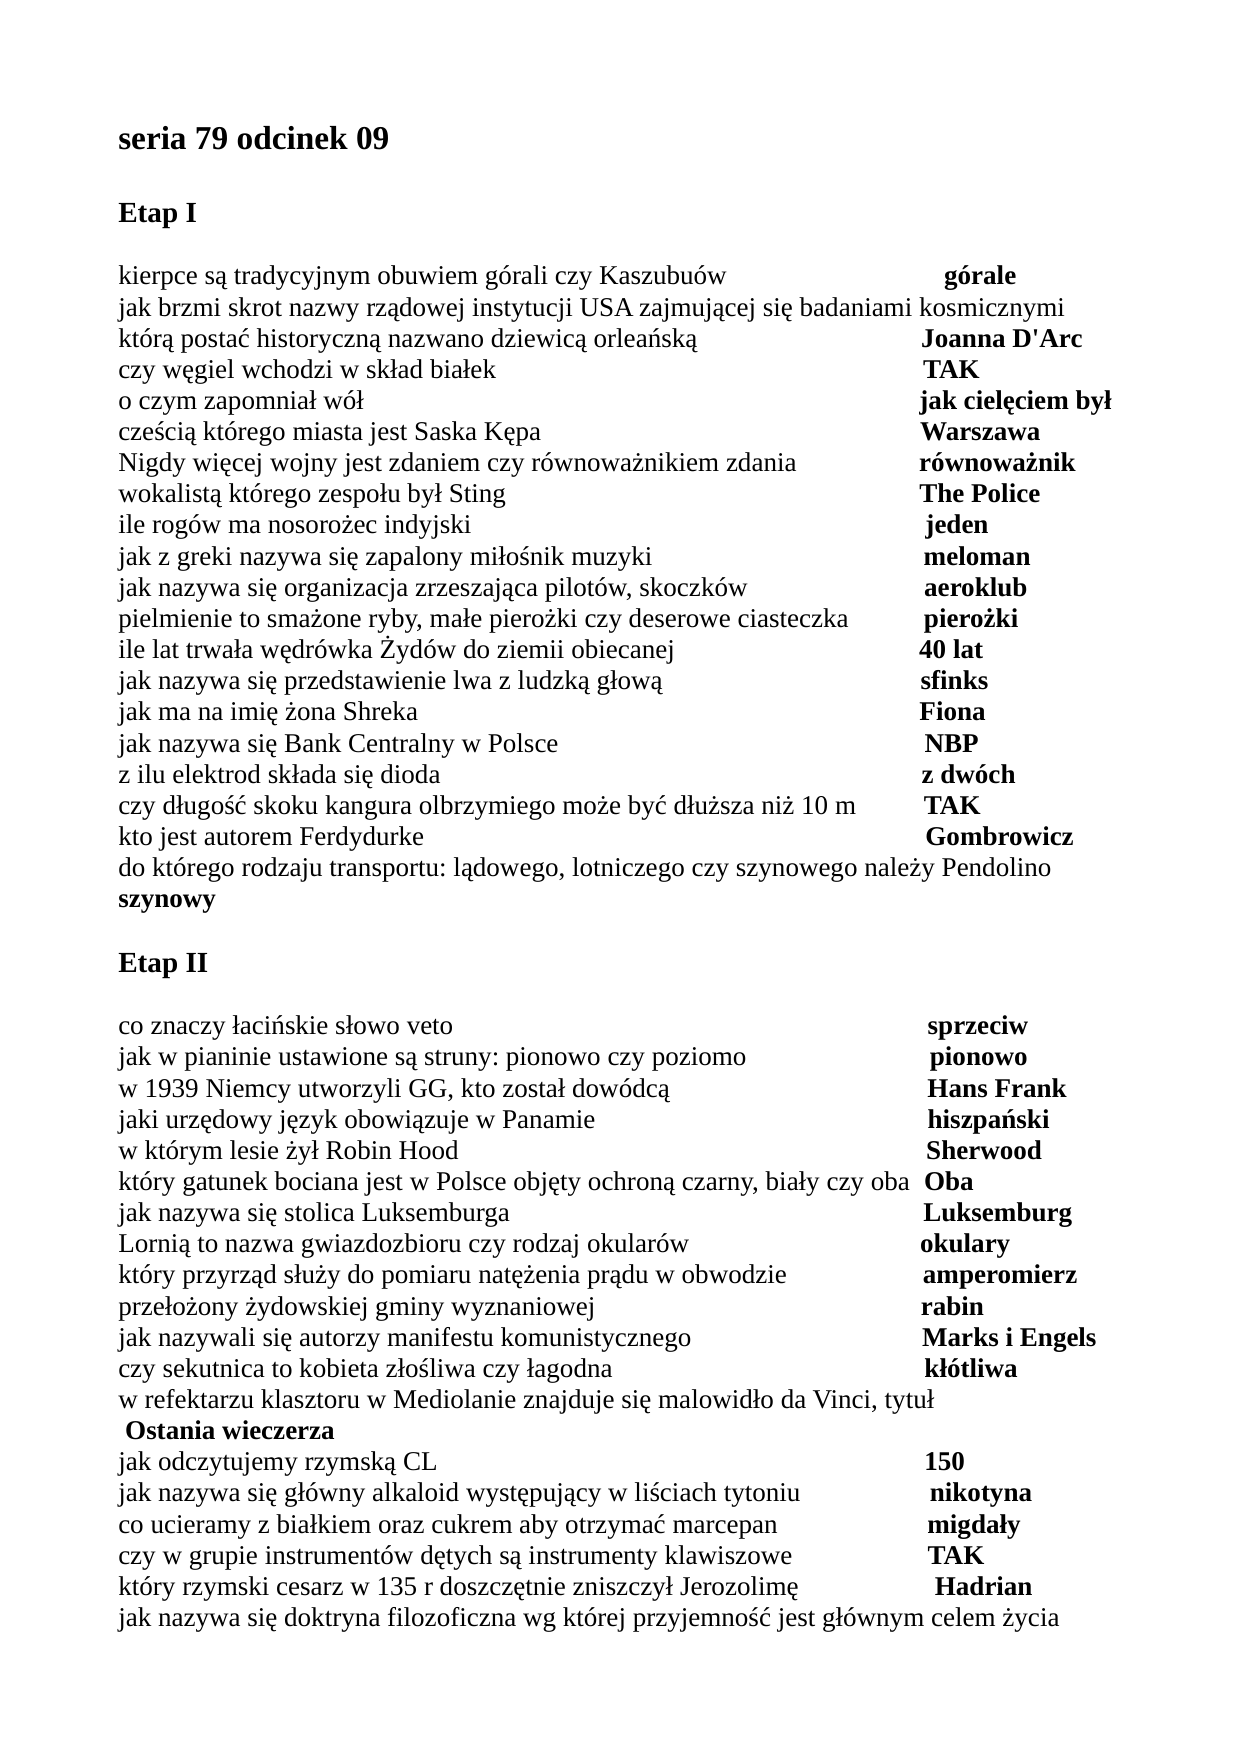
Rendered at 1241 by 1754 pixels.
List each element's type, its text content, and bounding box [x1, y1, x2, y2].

text ile lat trwała wędrówka Żydów do ziemii obiecanej 40 lat [118, 633, 1122, 664]
text pielmienie to smażone ryby, małe pierożki czy deserowe ciasteczka pierożki [118, 602, 1122, 633]
text Nigdy więcej wojny jest zdaniem czy równoważnikiem zdania równoważnik [118, 446, 1122, 477]
text jak brzmi skrot nazwy rządowej instytucji USA zajmującej się badaniami kosmicznymi [118, 291, 1122, 322]
text wokalistą którego zespołu był Sting The Police [118, 477, 1122, 509]
text jaki urzędowy język obowiązuje w Panamie hiszpański [118, 1103, 1122, 1134]
text jak z greki nazywa się zapalony miłośnik muzyki meloman [118, 540, 1122, 571]
text w którym lesie żył Robin Hood Sherwood [118, 1134, 1122, 1165]
text przełożony żydowskiej gminy wyznaniowej rabin [118, 1290, 1122, 1321]
text w 1939 Niemcy utworzyli GG, kto został dowódcą Hans Frank [118, 1072, 1122, 1103]
text jak odczytujemy rzymską CL 150 [118, 1445, 1122, 1477]
text seria 79 odcinek 09 [118, 118, 1122, 156]
text z ilu elektrod składa się dioda z dwóch [118, 758, 1122, 789]
text w refektarzu klasztoru w Mediolanie znajduje się malowidło da Vinci, tytuł [118, 1383, 1122, 1414]
text jak w pianinie ustawione są struny: pionowo czy poziomo pionowo [118, 1041, 1122, 1072]
text czy węgiel wchodzi w skład białek TAK [118, 353, 1122, 384]
text jak nazywa się przedstawienie lwa z ludzką głową sfinks [118, 664, 1122, 696]
text jak nazywa się główny alkaloid występujący w liściach tytoniu nikotyna [118, 1477, 1122, 1508]
text który gatunek bociana jest w Polsce objęty ochroną czarny, biały czy oba Oba [118, 1165, 1122, 1196]
text jak nazywa się stolica Luksemburga Luksemburg [118, 1196, 1122, 1227]
text co ucieramy z białkiem oraz cukrem aby otrzymać marcepan migdały [118, 1508, 1122, 1539]
text co znaczy łacińskie słowo veto sprzeciw [118, 1009, 1122, 1041]
text Etap I [118, 195, 1122, 228]
text czy w grupie instrumentów dętych są instrumenty klawiszowe TAK [118, 1539, 1122, 1570]
text który rzymski cesarz w 135 r doszczętnie zniszczył Jerozolimę Hadrian [118, 1570, 1122, 1601]
text jak nazywali się autorzy manifestu komunistycznego Marks i Engels [118, 1321, 1122, 1352]
text do którego rodzaju transportu: lądowego, lotniczego czy szynowego należy Pendolino szynowy [118, 851, 1122, 913]
text cześcią którego miasta jest Saska Kępa Warszawa [118, 415, 1122, 446]
text Lornią to nazwa gwiazdozbioru czy rodzaj okularów okulary [118, 1227, 1122, 1258]
text ile rogów ma nosorożec indyjski jeden [118, 509, 1122, 540]
text kto jest autorem Ferdydurke Gombrowicz [118, 820, 1122, 851]
text kierpce są tradycyjnym obuwiem górali czy Kaszubuów górale [118, 259, 1122, 291]
text jak ma na imię żona Shreka Fiona [118, 696, 1122, 727]
text Ostania wieczerza [118, 1414, 1122, 1445]
text czy długość skoku kangura olbrzymiego może być dłuższa niż 10 m TAK [118, 789, 1122, 820]
text o czym zapomniał wół jak cielęciem był [118, 384, 1122, 415]
text jak nazywa się doktryna filozoficzna wg której przyjemność jest głównym celem życia [118, 1601, 1122, 1632]
text Etap II [118, 945, 1122, 978]
text który przyrząd służy do pomiaru natężenia prądu w obwodzie amperomierz [118, 1258, 1122, 1290]
text czy sekutnica to kobieta złośliwa czy łagodna kłótliwa [118, 1352, 1122, 1383]
text którą postać historyczną nazwano dziewicą orleańską Joanna D'Arc [118, 322, 1122, 353]
text jak nazywa się organizacja zrzeszająca pilotów, skoczków aeroklub [118, 571, 1122, 602]
text jak nazywa się Bank Centralny w Polsce NBP [118, 727, 1122, 758]
